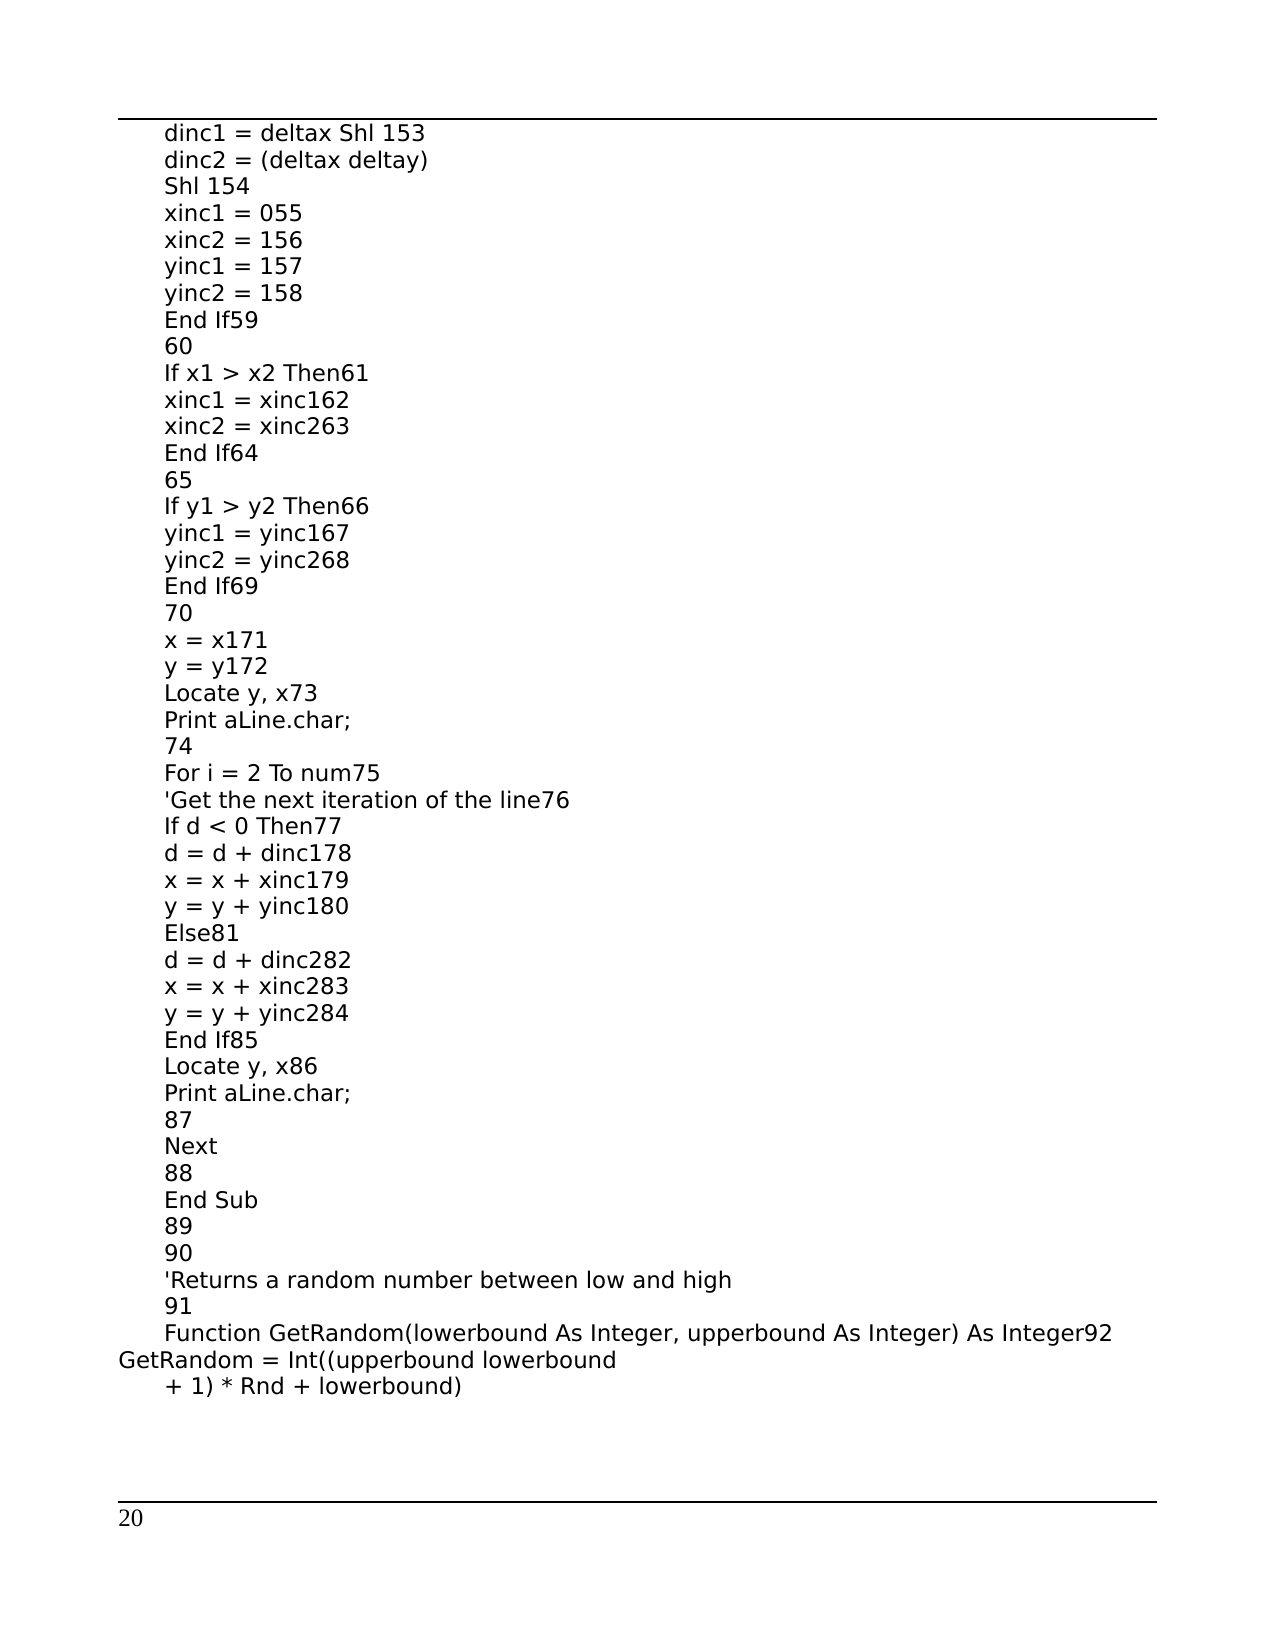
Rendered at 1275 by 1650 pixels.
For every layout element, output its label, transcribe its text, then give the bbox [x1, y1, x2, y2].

text 65 [118, 467, 1157, 493]
text x = x171 [118, 627, 1157, 653]
text End If64 [118, 440, 1157, 467]
text 74 [118, 733, 1157, 760]
text y = y + yinc284 [118, 1000, 1157, 1027]
text + 1) * Rnd + lowerbound) [118, 1373, 1157, 1400]
text dinc2 = (deltax deltay) [118, 147, 1157, 173]
text Shl 154 [118, 173, 1157, 200]
text yinc1 = 157 [118, 253, 1157, 280]
text Else81 [118, 920, 1157, 947]
text Function GetRandom(lowerbound As Integer, upperbound As Integer) As Integer92 GetRandom = Int((upperbound lowerbound [118, 1320, 1157, 1373]
text xinc1 = xinc162 [118, 387, 1157, 413]
text If d < 0 Then77 [118, 813, 1157, 840]
text Print aLine.char; [118, 707, 1157, 733]
text End If85 [118, 1027, 1157, 1053]
text End If69 [118, 573, 1157, 600]
text For i = 2 To num75 [118, 760, 1157, 787]
text yinc1 = yinc167 [118, 520, 1157, 547]
text xinc1 = 055 [118, 200, 1157, 227]
text 89 [118, 1213, 1157, 1240]
text End Sub [118, 1187, 1157, 1213]
text 'Returns a random number between low and high [118, 1267, 1157, 1293]
text Next [118, 1133, 1157, 1160]
text 60 [118, 333, 1157, 360]
text 'Get the next iteration of the line76 [118, 787, 1157, 813]
text xinc2 = 156 [118, 227, 1157, 253]
text Print aLine.char; [118, 1080, 1157, 1107]
text 90 [118, 1240, 1157, 1267]
text 91 [118, 1293, 1157, 1320]
text dinc1 = deltax Shl 153 [118, 120, 1157, 147]
text If y1 > y2 Then66 [118, 493, 1157, 520]
text 87 [118, 1107, 1157, 1133]
text 88 [118, 1160, 1157, 1187]
text y = y172 [118, 653, 1157, 680]
text d = d + dinc178 [118, 840, 1157, 867]
text yinc2 = yinc268 [118, 547, 1157, 573]
text x = x + xinc179 [118, 867, 1157, 893]
text d = d + dinc282 [118, 947, 1157, 973]
text 70 [118, 600, 1157, 627]
text xinc2 = xinc263 [118, 413, 1157, 440]
text Locate y, x73 [118, 680, 1157, 707]
text yinc2 = 158 [118, 280, 1157, 307]
text If x1 > x2 Then61 [118, 360, 1157, 387]
text End If59 [118, 307, 1157, 333]
text Locate y, x86 [118, 1053, 1157, 1080]
text y = y + yinc180 [118, 893, 1157, 920]
text x = x + xinc283 [118, 973, 1157, 1000]
